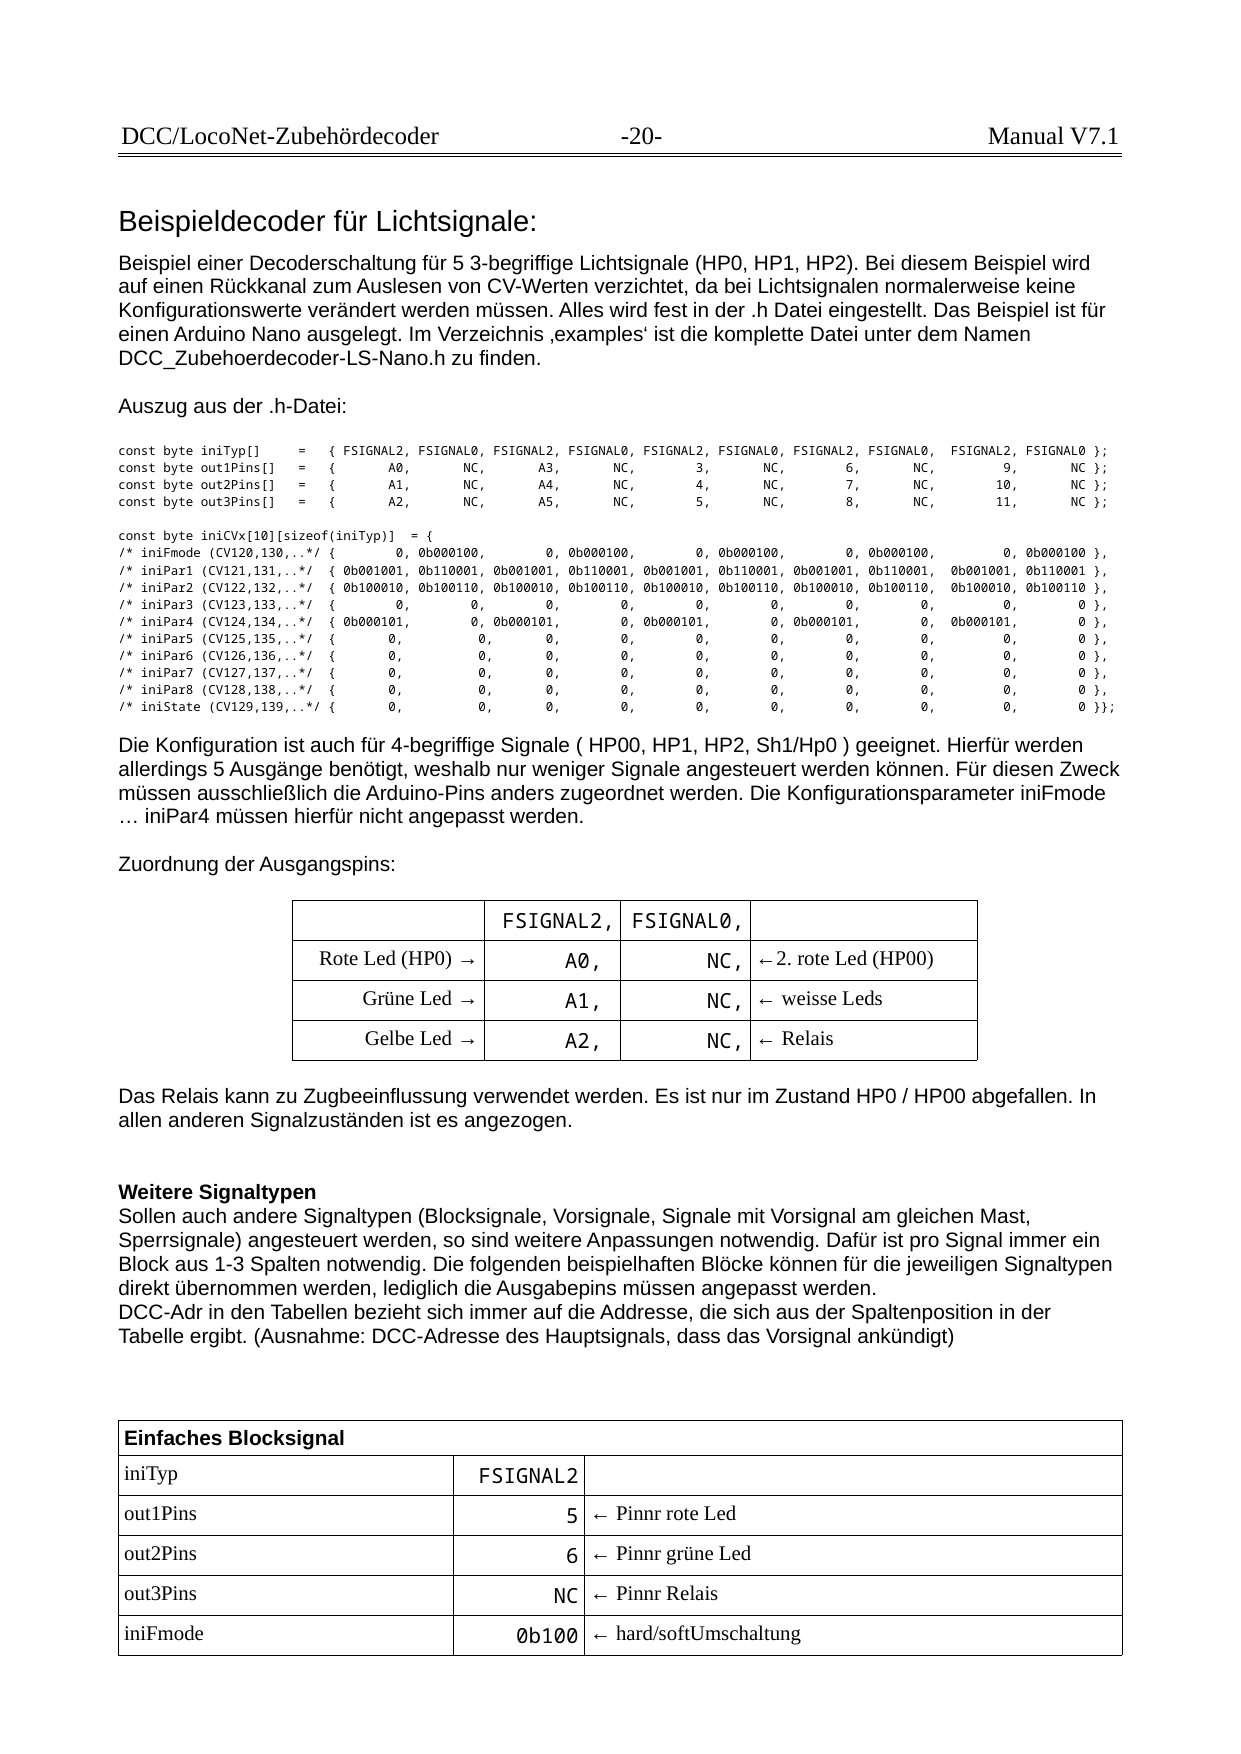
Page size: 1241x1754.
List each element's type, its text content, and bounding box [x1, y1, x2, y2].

table_cell 0b100 [454, 1616, 584, 1655]
text /* iniPar3 (CV123,133,..*/ { 0, 0, 0, 0, 0, 0, 0, 0, 0, 0 }, [118, 596, 1122, 613]
table_cell A1, [485, 981, 620, 1020]
text /* iniState (CV129,139,..*/ { 0, 0, 0, 0, 0, 0, 0, 0, 0, 0 }}; [118, 698, 1122, 715]
table_cell 6 [454, 1536, 584, 1575]
text /* iniPar8 (CV128,138,..*/ { 0, 0, 0, 0, 0, 0, 0, 0, 0, 0 }, [118, 681, 1122, 698]
table_cell ← Pinnr rote Led [585, 1496, 1122, 1535]
text Auszug aus der .h-Datei: [118, 394, 1122, 418]
text const byte out2Pins[] = { A1, NC, A4, NC, 4, NC, 7, NC, 10, NC }; [118, 476, 1122, 493]
text const byte iniTyp[] = { FSIGNAL2, FSIGNAL0, FSIGNAL2, FSIGNAL0, FSIGNAL2, FSIGNAL0, FSIGNAL2, FSIGNAL0, FSIGNAL2, FSIGNAL0 }; [118, 442, 1122, 459]
table_cell NC, [621, 1021, 750, 1060]
table_cell [585, 1456, 1122, 1495]
table_cell iniFmode [119, 1616, 453, 1655]
table_cell iniTyp [119, 1456, 453, 1495]
text /* iniPar6 (CV126,136,..*/ { 0, 0, 0, 0, 0, 0, 0, 0, 0, 0 }, [118, 647, 1122, 664]
table_cell ← weisse Leds [751, 981, 977, 1020]
table_cell ← hard/softUmschaltung [585, 1616, 1122, 1655]
text Zuordnung der Ausgangspins: [118, 852, 1122, 876]
table_cell out1Pins [119, 1496, 453, 1535]
table_cell ←2. rote Led (HP00) [751, 941, 977, 980]
text Weitere Signaltypen [118, 1180, 1122, 1204]
table_header [293, 901, 484, 940]
table_cell A2, [485, 1021, 620, 1060]
table_cell NC, [621, 981, 750, 1020]
table_cell ← Pinnr Relais [585, 1576, 1122, 1615]
table_cell Grüne Led → [293, 981, 484, 1020]
text Die Konfiguration ist auch für 4-begriffige Signale ( HP00, HP1, HP2, Sh1/Hp0 ) geeignet. Hierfür werden allerdings 5 Ausgänge benötigt, weshalb nur weniger Signale angesteuert werden können. Für diesen Zweck müssen ausschließlich die Arduino-Pins anders zugeordnet werden. Die Konfigurationsparameter iniFmode … iniPar4 müssen hierfür nicht angepasst werden. [118, 732, 1122, 828]
text const byte iniCVx[10][sizeof(iniTyp)] = { [118, 527, 1122, 544]
table_header [751, 901, 977, 940]
table_cell out2Pins [119, 1536, 453, 1575]
table_cell 5 [454, 1496, 584, 1535]
text /* iniPar1 (CV121,131,..*/ { 0b001001, 0b110001, 0b001001, 0b110001, 0b001001, 0b110001, 0b001001, 0b110001, 0b001001, 0b110001 }, [118, 562, 1122, 579]
table_cell out3Pins [119, 1576, 453, 1615]
text Sollen auch andere Signaltypen (Blocksignale, Vorsignale, Signale mit Vorsignal am gleichen Mast, Sperrsignale) angesteuert werden, so sind weitere Anpassungen notwendig. Dafür ist pro Signal immer ein Block aus 1-3 Spalten notwendig. Die folgenden beispielhaften Blöcke können für die jeweiligen Signaltypen direkt übernommen werden, lediglich die Ausgabepins müssen angepasst werden. [118, 1204, 1122, 1300]
table_cell Gelbe Led → [293, 1021, 484, 1060]
text Das Relais kann zu Zugbeeinflussung verwendet werden. Es ist nur im Zustand HP0 / HP00 abgefallen. In allen anderen Signalzuständen ist es angezogen. [118, 1084, 1122, 1132]
text const byte out1Pins[] = { A0, NC, A3, NC, 3, NC, 6, NC, 9, NC }; [118, 459, 1122, 476]
text const byte out3Pins[] = { A2, NC, A5, NC, 5, NC, 8, NC, 11, NC }; [118, 493, 1122, 510]
text Beispiel einer Decoderschaltung für 5 3-begriffige Lichtsignale (HP0, HP1, HP2). Bei diesem Beispiel wird auf einen Rückkanal zum Auslesen von CV-Werten verzichtet, da bei Lichtsignalen normalerweise keine Konfigurationswerte verändert werden müssen. Alles wird fest in der .h Datei eingestellt. Das Beispiel ist für einen Arduino Nano ausgelegt. Im Verzeichnis ‚examples‘ ist die komplette Datei unter dem Namen DCC_Zubehoerdecoder-LS-Nano.h zu finden. [118, 250, 1122, 370]
table_cell ← Pinnr grüne Led [585, 1536, 1122, 1575]
table_cell FSIGNAL2 [454, 1456, 584, 1495]
table_cell Rote Led (HP0) → [293, 941, 484, 980]
table_header FSIGNAL0, [621, 901, 750, 940]
table_cell NC [454, 1576, 584, 1615]
table_cell A0, [485, 941, 620, 980]
table_header FSIGNAL2, [485, 901, 620, 940]
table_cell NC, [621, 941, 750, 980]
title Beispieldecoder für Lichtsignale: [118, 204, 1122, 238]
text /* iniPar4 (CV124,134,..*/ { 0b000101, 0, 0b000101, 0, 0b000101, 0, 0b000101, 0, 0b000101, 0 }, [118, 613, 1122, 630]
table_cell ← Relais [751, 1021, 977, 1060]
text /* iniPar2 (CV122,132,..*/ { 0b100010, 0b100110, 0b100010, 0b100110, 0b100010, 0b100110, 0b100010, 0b100110, 0b100010, 0b100110 }, [118, 579, 1122, 596]
text DCC-Adr in den Tabellen bezieht sich immer auf die Addresse, die sich aus der Spaltenposition in der Tabelle ergibt. (Ausnahme: DCC-Adresse des Hauptsignals, dass das Vorsignal ankündigt) [118, 1300, 1122, 1348]
text /* iniFmode (CV120,130,..*/ { 0, 0b000100, 0, 0b000100, 0, 0b000100, 0, 0b000100, 0, 0b000100 }, [118, 544, 1122, 562]
text /* iniPar7 (CV127,137,..*/ { 0, 0, 0, 0, 0, 0, 0, 0, 0, 0 }, [118, 664, 1122, 681]
table_header Einfaches Blocksignal [119, 1421, 1122, 1455]
text /* iniPar5 (CV125,135,..*/ { 0, 0, 0, 0, 0, 0, 0, 0, 0, 0 }, [118, 630, 1122, 647]
